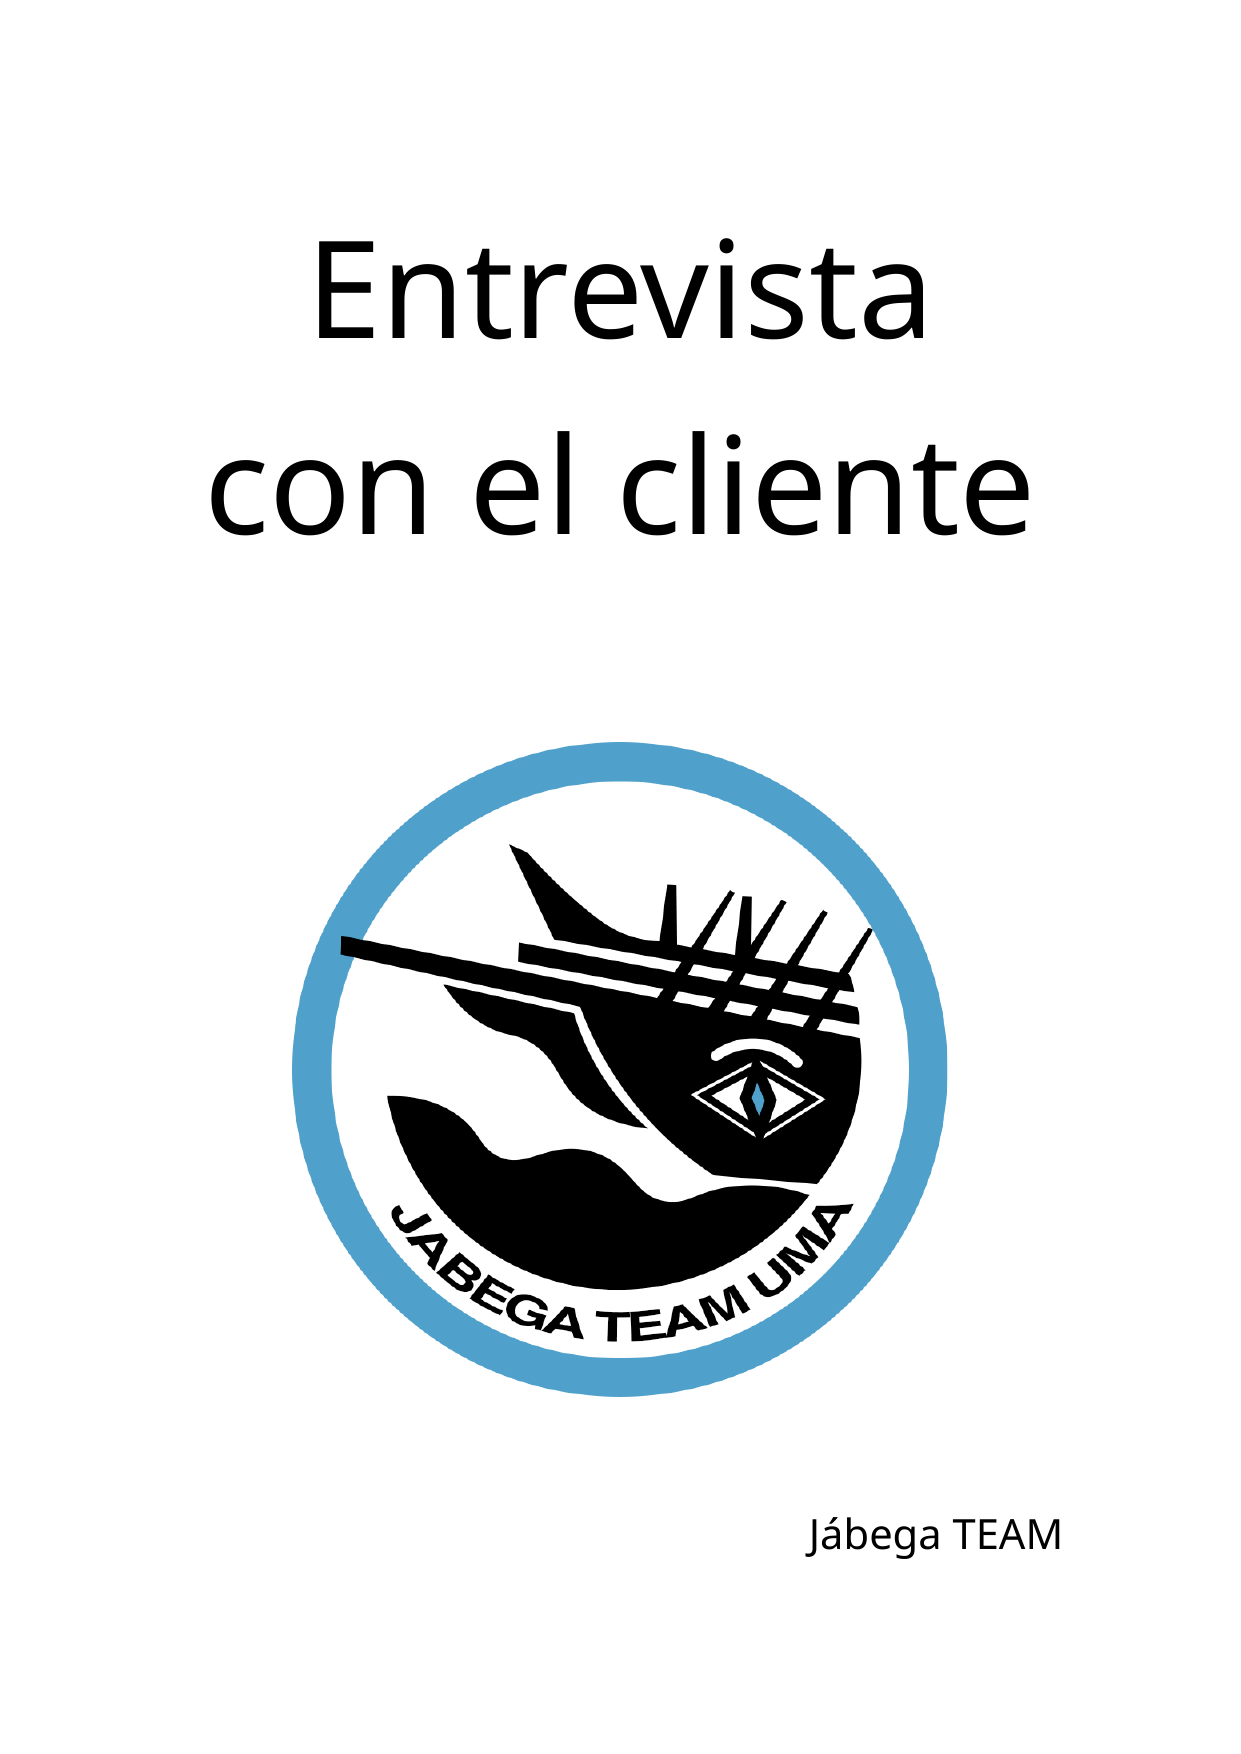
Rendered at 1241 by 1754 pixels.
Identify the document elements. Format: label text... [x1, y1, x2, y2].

text Entrevista con el cliente [177, 194, 1063, 574]
text Jábega TEAM [177, 1505, 1063, 1562]
